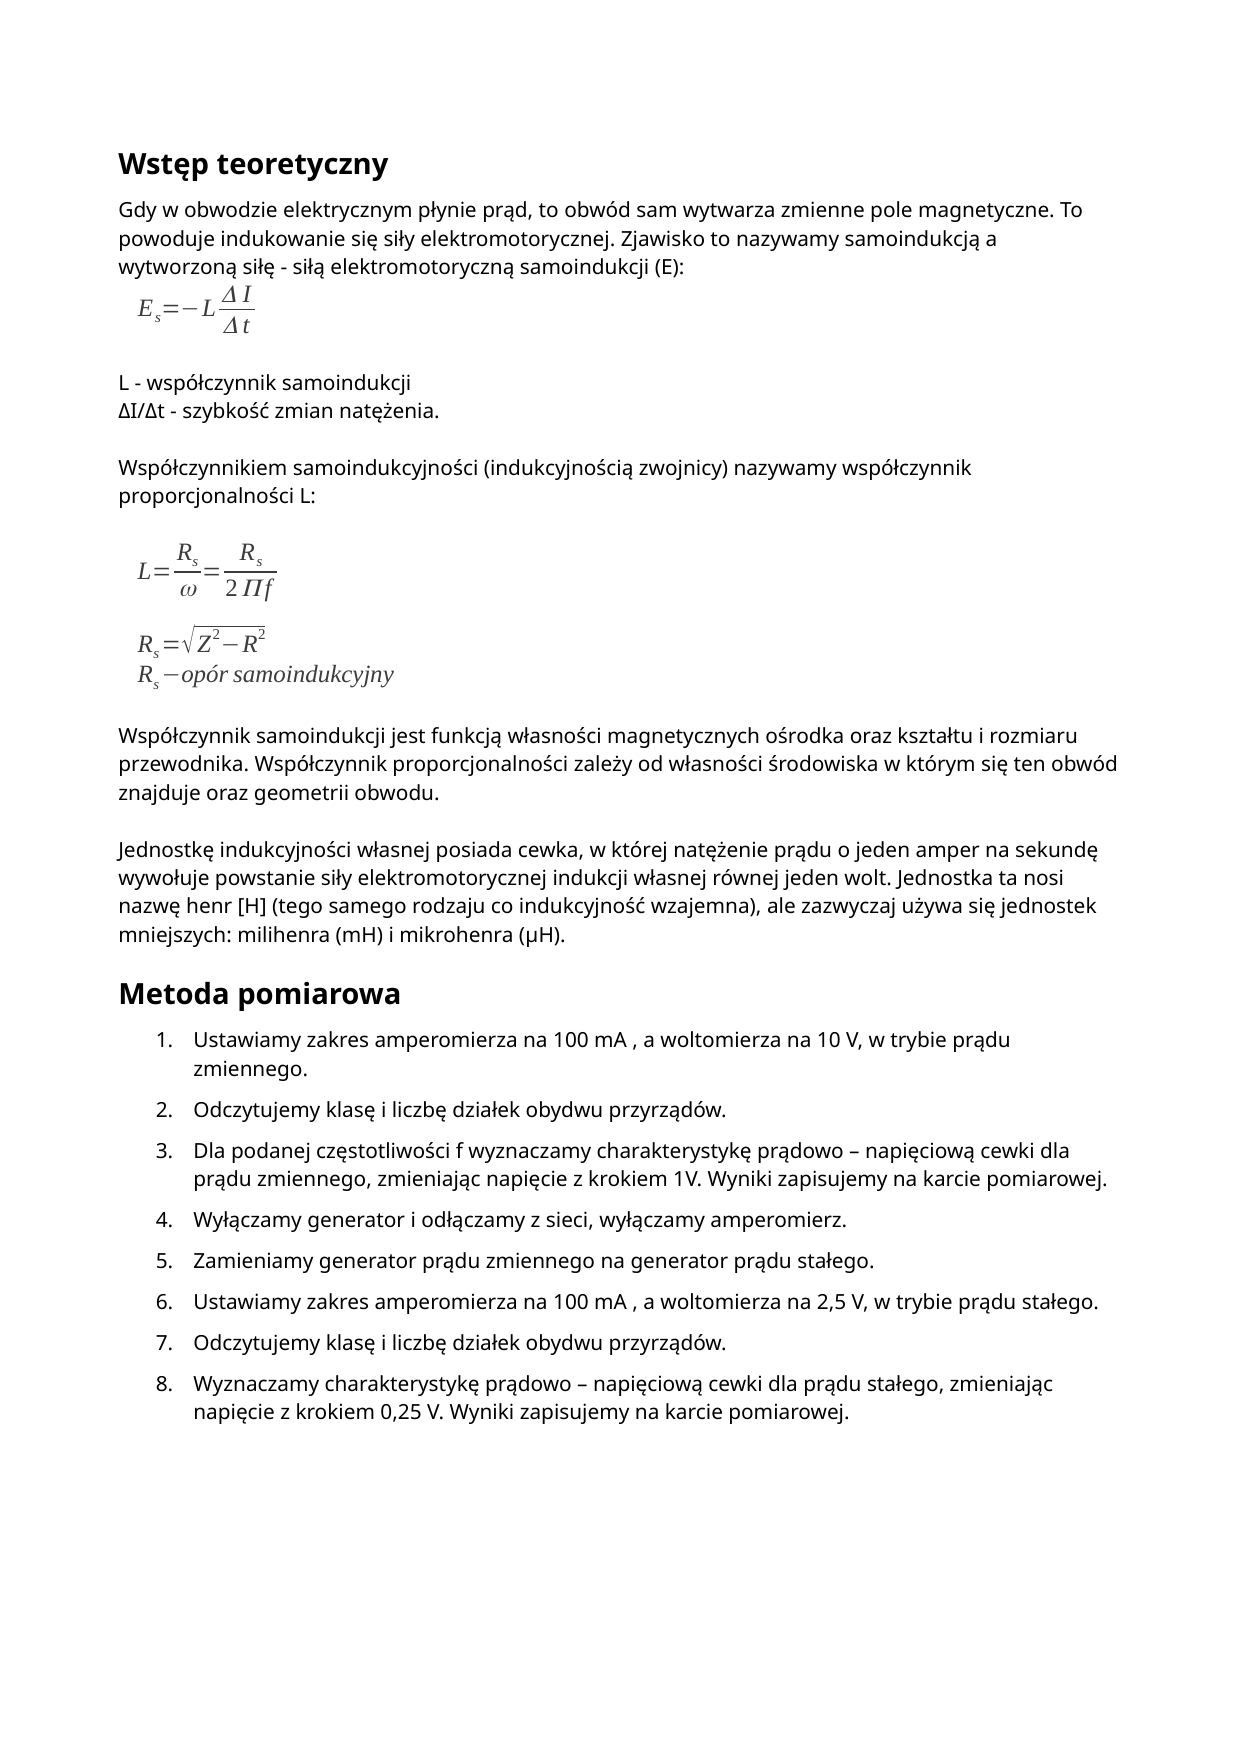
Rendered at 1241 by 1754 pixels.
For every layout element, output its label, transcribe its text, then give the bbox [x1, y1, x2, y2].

text Gdy w obwodzie elektrycznym płynie prąd, to obwód sam wytwarza zmienne pole magnetyczne. To powoduje indukowanie się siły elektromotorycznej. Zjawisko to nazywamy samoindukcją a wytworzoną siłę - siłą elektromotoryczną samoindukcji (E): [118, 195, 1122, 281]
text L - współczynnik samoindukcji [118, 368, 1122, 396]
list Zamieniamy generator prądu zmiennego na generator prądu stałego. [156, 1246, 1122, 1275]
list Wyłączamy generator i odłączamy z sieci, wyłączamy amperomierz. [156, 1205, 1122, 1234]
text Współczynnikiem samoindukcyjności (indukcyjnością zwojnicy) nazywamy współczynnik proporcjonalności L: [118, 453, 1122, 510]
list Ustawiamy zakres amperomierza na 100 mA , a woltomierza na 2,5 V, w trybie prądu stałego. [156, 1287, 1122, 1316]
list Ustawiamy zakres amperomierza na 100 mA , a woltomierza na 10 V, w trybie prądu zmiennego. [156, 1026, 1122, 1082]
list Odczytujemy klasę i liczbę działek obydwu przyrządów. [156, 1095, 1122, 1123]
list Odczytujemy klasę i liczbę działek obydwu przyrządów. [156, 1328, 1122, 1357]
subtitle Wstęp teoretyczny [118, 143, 1122, 183]
list Wyznaczamy charakterystykę prądowo – napięciową cewki dla prądu stałego, zmieniając napięcie z krokiem 0,25 V. Wyniki zapisujemy na karcie pomiarowej. [156, 1369, 1122, 1426]
text Jednostkę indukcyjności własnej posiada cewka, w której natężenie prądu o jeden amper na sekundę wywołuje powstanie siły elektromotorycznej indukcji własnej równej jeden wolt. Jednostka ta nosi nazwę henr [H] (tego samego rodzaju co indukcyjność wzajemna), ale zazwyczaj używa się jednostek mniejszych: milihenra (mH) i mikrohenra (µH). [118, 835, 1122, 948]
text Współczynnik samoindukcji jest funkcją własności magnetycznych ośrodka oraz kształtu i rozmiaru przewodnika. Współczynnik proporcjonalności zależy od własności środowiska w którym się ten obwód znajduje oraz geometrii obwodu. [118, 721, 1122, 806]
subtitle Metoda pomiarowa [118, 973, 1122, 1013]
text ΔI/Δt - szybkość zmian natężenia. [118, 396, 1122, 425]
list Dla podanej częstotliwości f wyznaczamy charakterystykę prądowo – napięciową cewki dla prądu zmiennego, zmieniając napięcie z krokiem 1V. Wyniki zapisujemy na karcie pomiarowej. [156, 1136, 1122, 1193]
